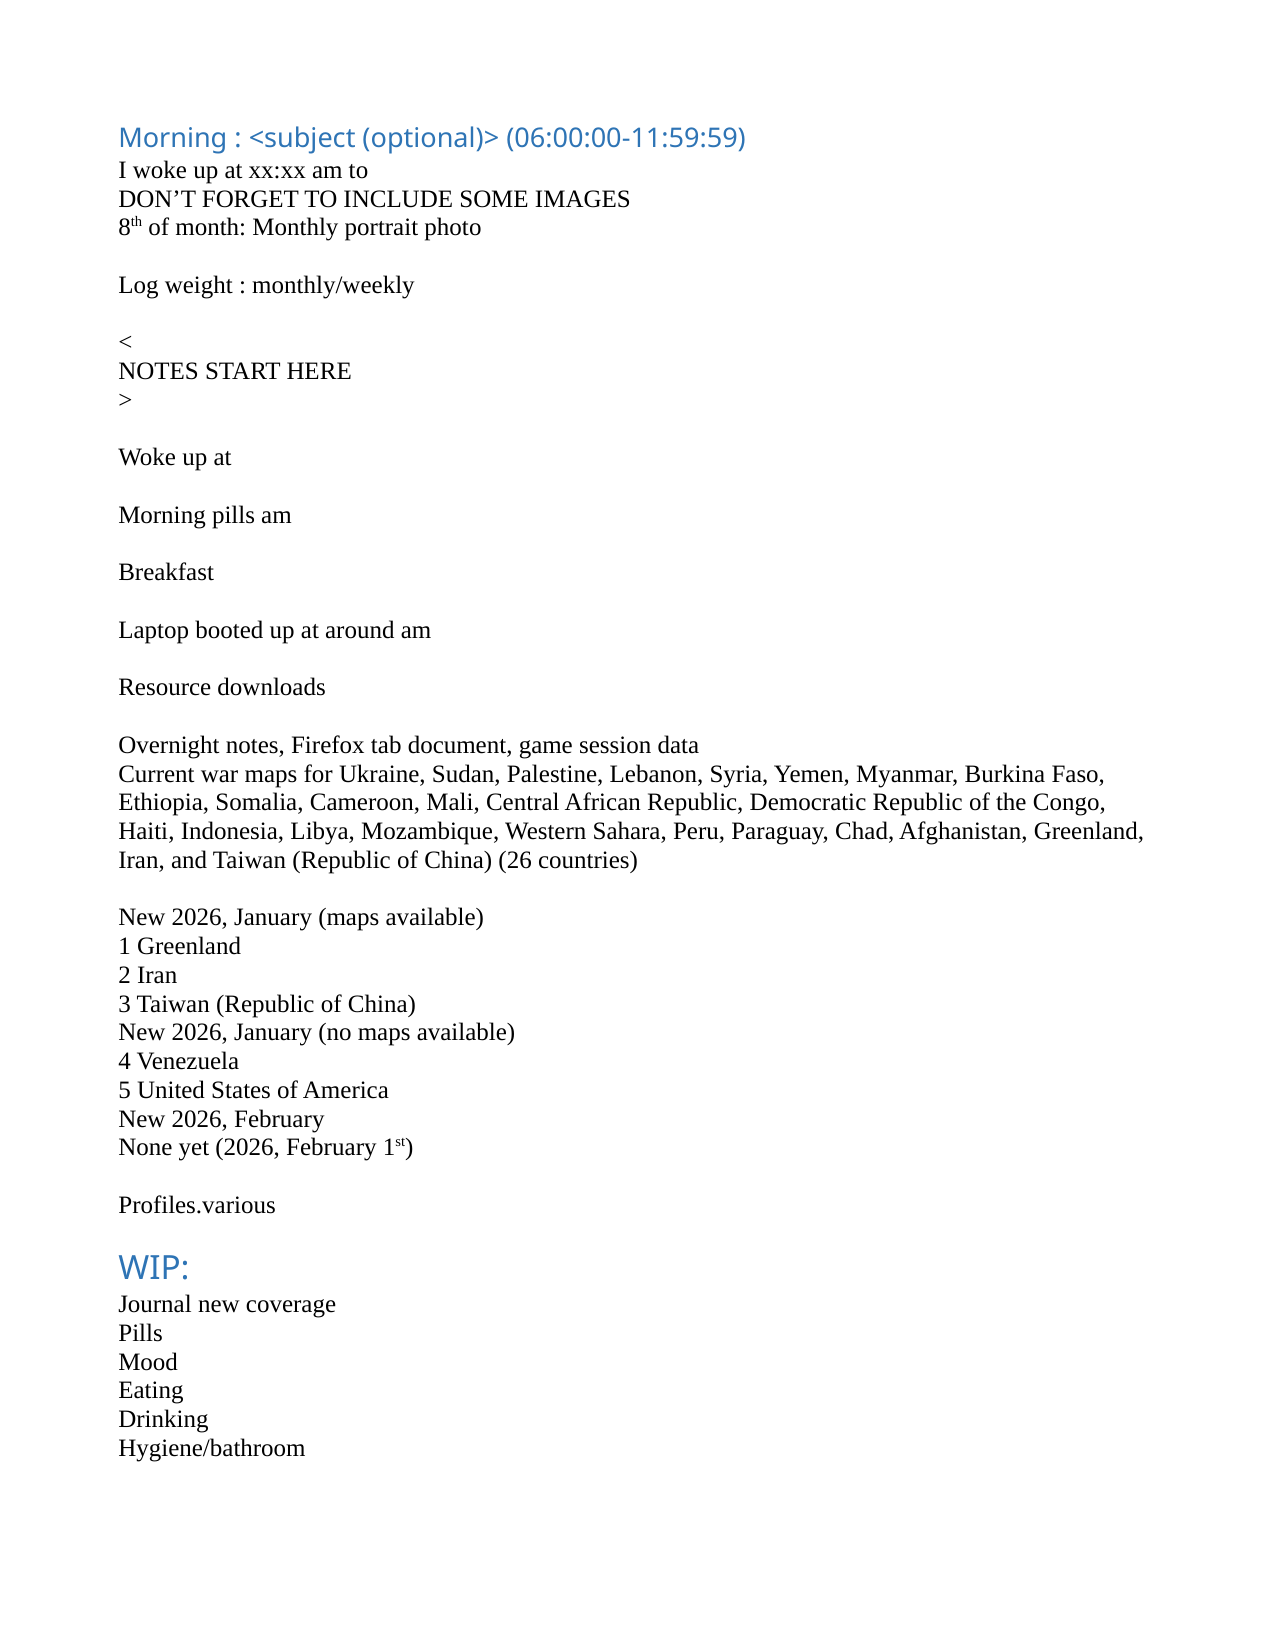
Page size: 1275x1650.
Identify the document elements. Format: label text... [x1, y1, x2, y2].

text Resource downloads [118, 672, 1157, 701]
text Journal new coverage [118, 1289, 1157, 1318]
text New 2026, January (no maps available) [118, 1017, 1157, 1046]
text Eating [118, 1375, 1157, 1404]
text Morning pills am [118, 500, 1157, 529]
text 5 United States of America [118, 1075, 1157, 1104]
text DON’T FORGET TO INCLUDE SOME IMAGES [118, 184, 1157, 212]
text Overnight notes, Firefox tab document, game session data [118, 730, 1157, 759]
text None yet (2026, February 1st) [118, 1132, 1157, 1161]
text Profiles.various [118, 1190, 1157, 1219]
text Drinking [118, 1404, 1157, 1433]
text 3 Taiwan (Republic of China) [118, 989, 1157, 1017]
text Hygiene/bathroom [118, 1433, 1157, 1462]
text Log weight : monthly/weekly [118, 270, 1157, 299]
text 2 Iran [118, 960, 1157, 989]
text I woke up at xx:xx am to [118, 155, 1157, 184]
text New 2026, February [118, 1104, 1157, 1132]
text NOTES START HERE [118, 356, 1157, 385]
text Mood [118, 1347, 1157, 1375]
text 1 Greenland [118, 931, 1157, 960]
text Pills [118, 1318, 1157, 1347]
subtitle Morning : <subject (optional)> (06:00:00-11:59:59) [118, 118, 1157, 155]
text < [118, 327, 1157, 356]
text 4 Venezuela [118, 1046, 1157, 1075]
text Breakfast [118, 557, 1157, 586]
text Laptop booted up at around am [118, 615, 1157, 644]
subtitle WIP: [118, 1244, 1157, 1289]
text Current war maps for Ukraine, Sudan, Palestine, Lebanon, Syria, Yemen, Myanmar, Burkina Faso, Ethiopia, Somalia, Cameroon, Mali, Central African Republic, Democratic Republic of the Congo, Haiti, Indonesia, Libya, Mozambique, Western Sahara, Peru, Paraguay, Chad, Afghanistan, Greenland, Iran, and Taiwan (Republic of China) (26 countries) [118, 759, 1157, 874]
text Woke up at [118, 442, 1157, 471]
text New 2026, January (maps available) [118, 902, 1157, 931]
text 8th of month: Monthly portrait photo [118, 212, 1157, 241]
text > [118, 385, 1157, 414]
